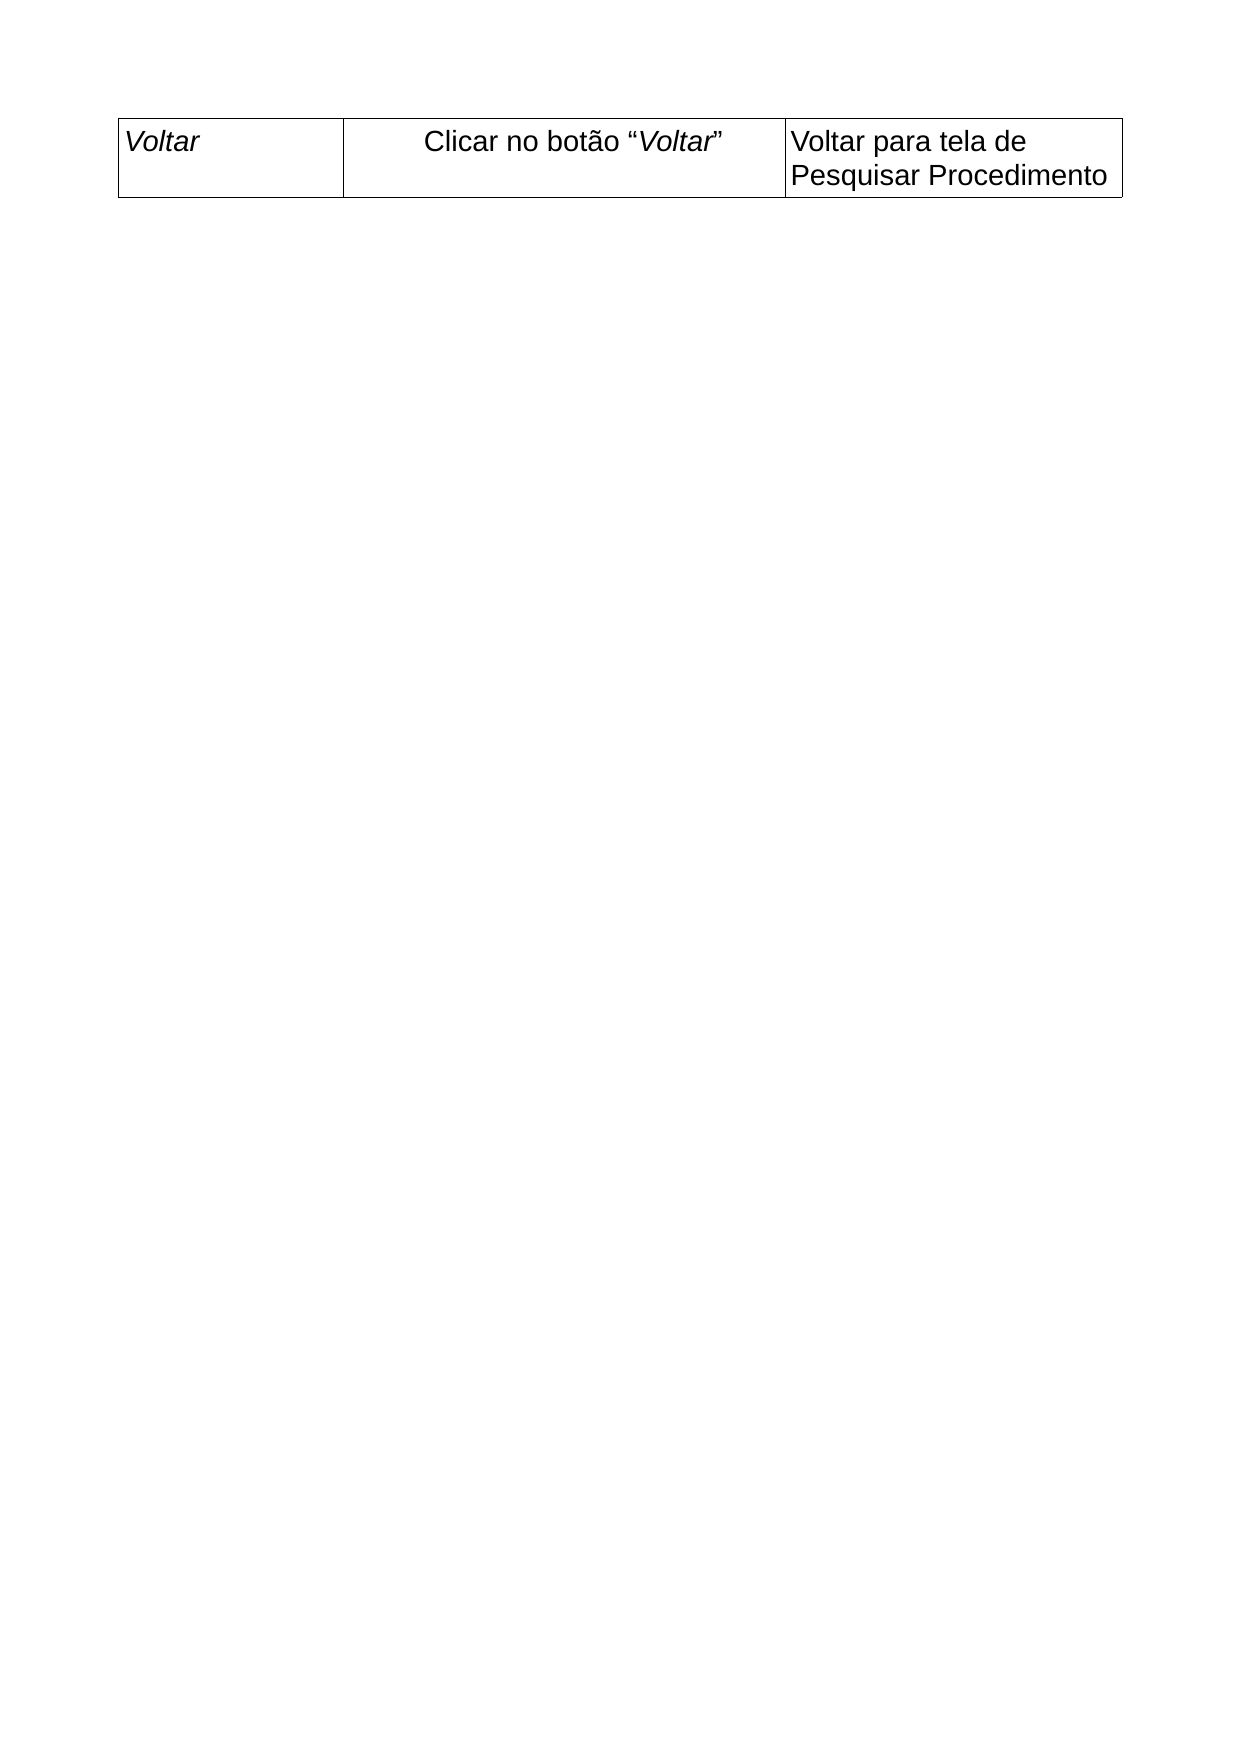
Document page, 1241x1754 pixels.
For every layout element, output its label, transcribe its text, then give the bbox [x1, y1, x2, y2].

table_cell Voltar [119, 119, 343, 197]
table_cell Voltar para tela de Pesquisar Procedimento [786, 119, 1122, 197]
table_cell Clicar no botão “Voltar” [344, 119, 785, 197]
